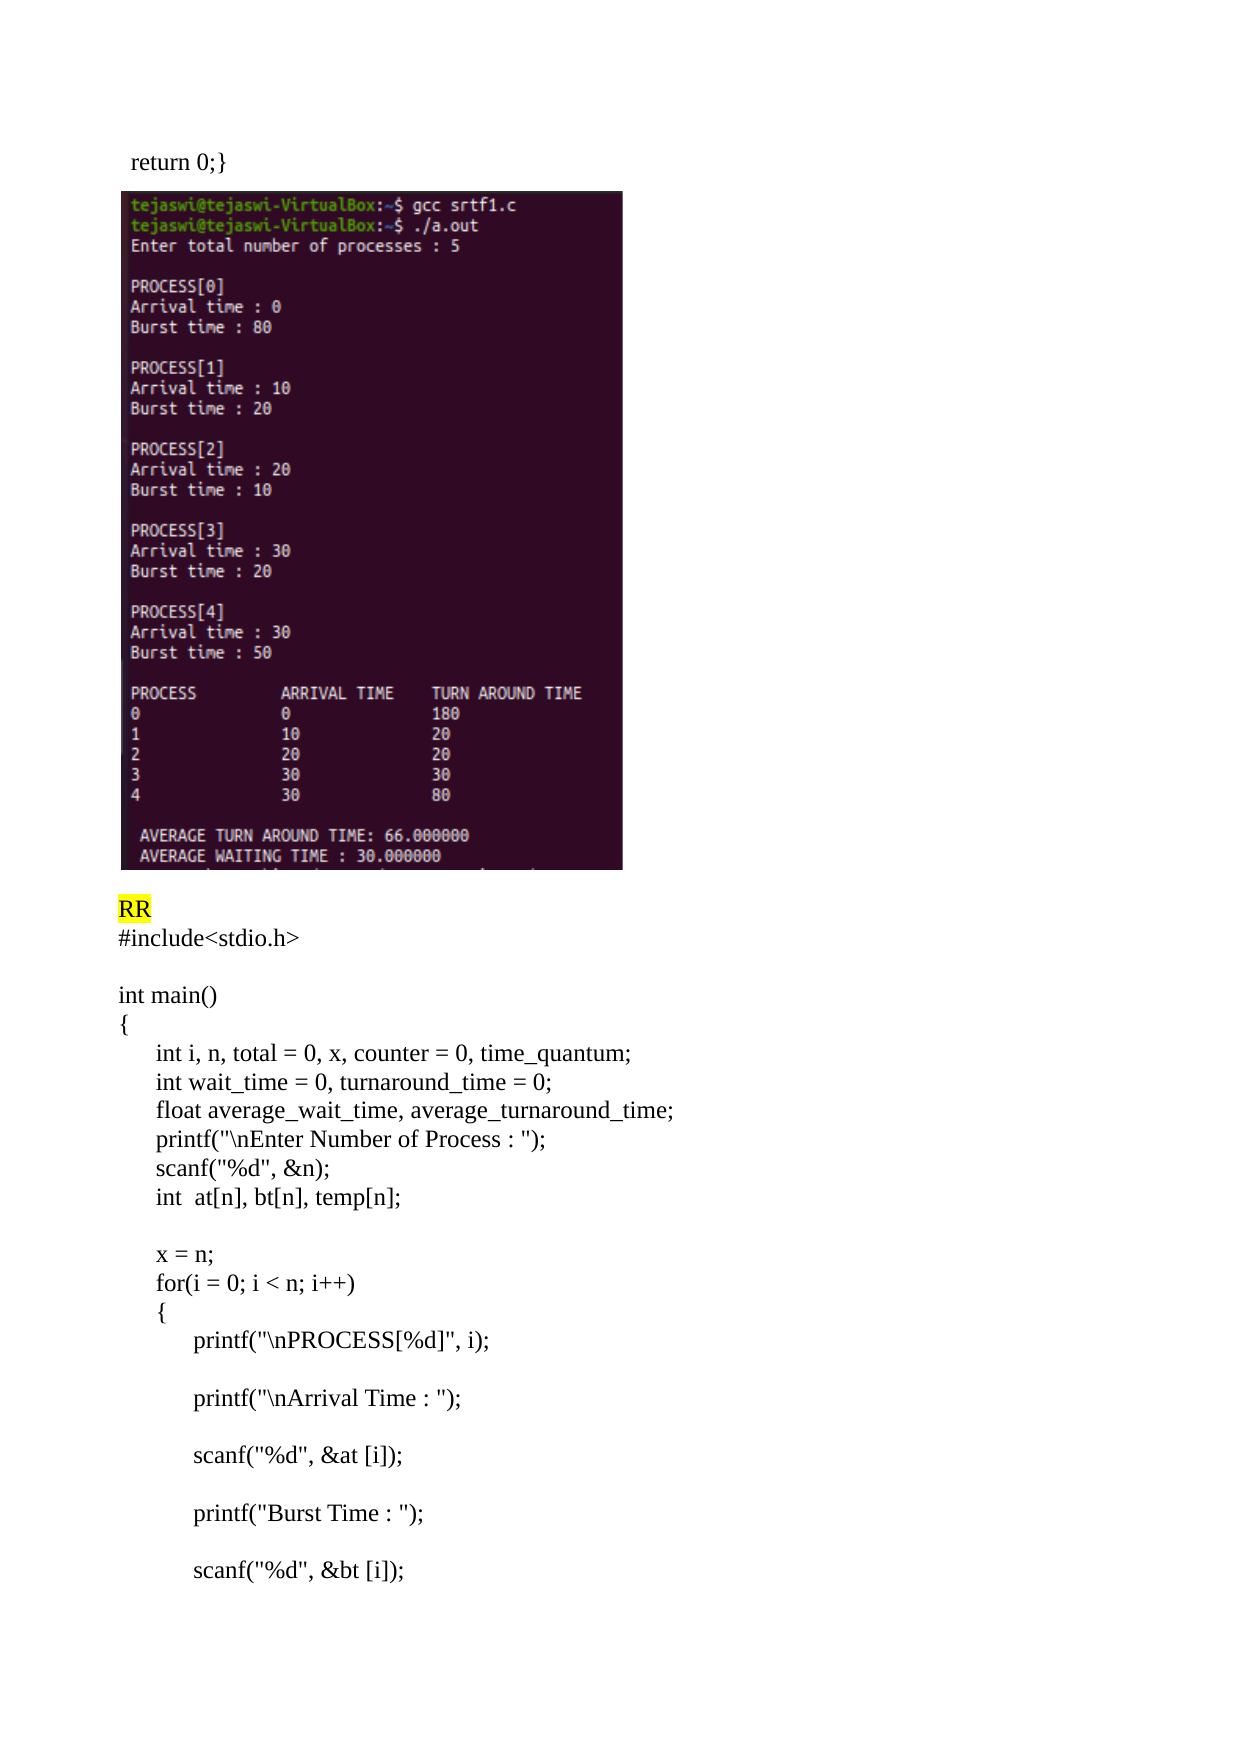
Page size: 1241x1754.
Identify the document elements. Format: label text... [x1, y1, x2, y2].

text RR [118, 894, 1122, 923]
text printf("\nPROCESS[%d]", i); [118, 1326, 1122, 1354]
text #include<stdio.h> [118, 923, 1122, 952]
text int i, n, total = 0, x, counter = 0, time_quantum; [118, 1038, 1122, 1067]
text int main() [118, 981, 1122, 1009]
text float average_wait_time, average_turnaround_time; [118, 1096, 1122, 1124]
text printf("\nEnter Number of Process : "); [118, 1124, 1122, 1153]
text scanf("%d", &at [i]); [118, 1441, 1122, 1469]
text printf("Burst Time : "); [118, 1498, 1122, 1527]
text return 0;} [118, 147, 1122, 176]
text scanf("%d", &n); [118, 1153, 1122, 1182]
text x = n; [118, 1239, 1122, 1268]
text int wait_time = 0, turnaround_time = 0; [118, 1067, 1122, 1096]
text { [118, 1297, 1122, 1326]
text int at[n], bt[n], temp[n]; [118, 1182, 1122, 1211]
text printf("\nArrival Time : "); [118, 1383, 1122, 1412]
text { [118, 1009, 1122, 1038]
text for(i = 0; i < n; i++) [118, 1268, 1122, 1297]
text scanf("%d", &bt [i]); [118, 1556, 1122, 1584]
